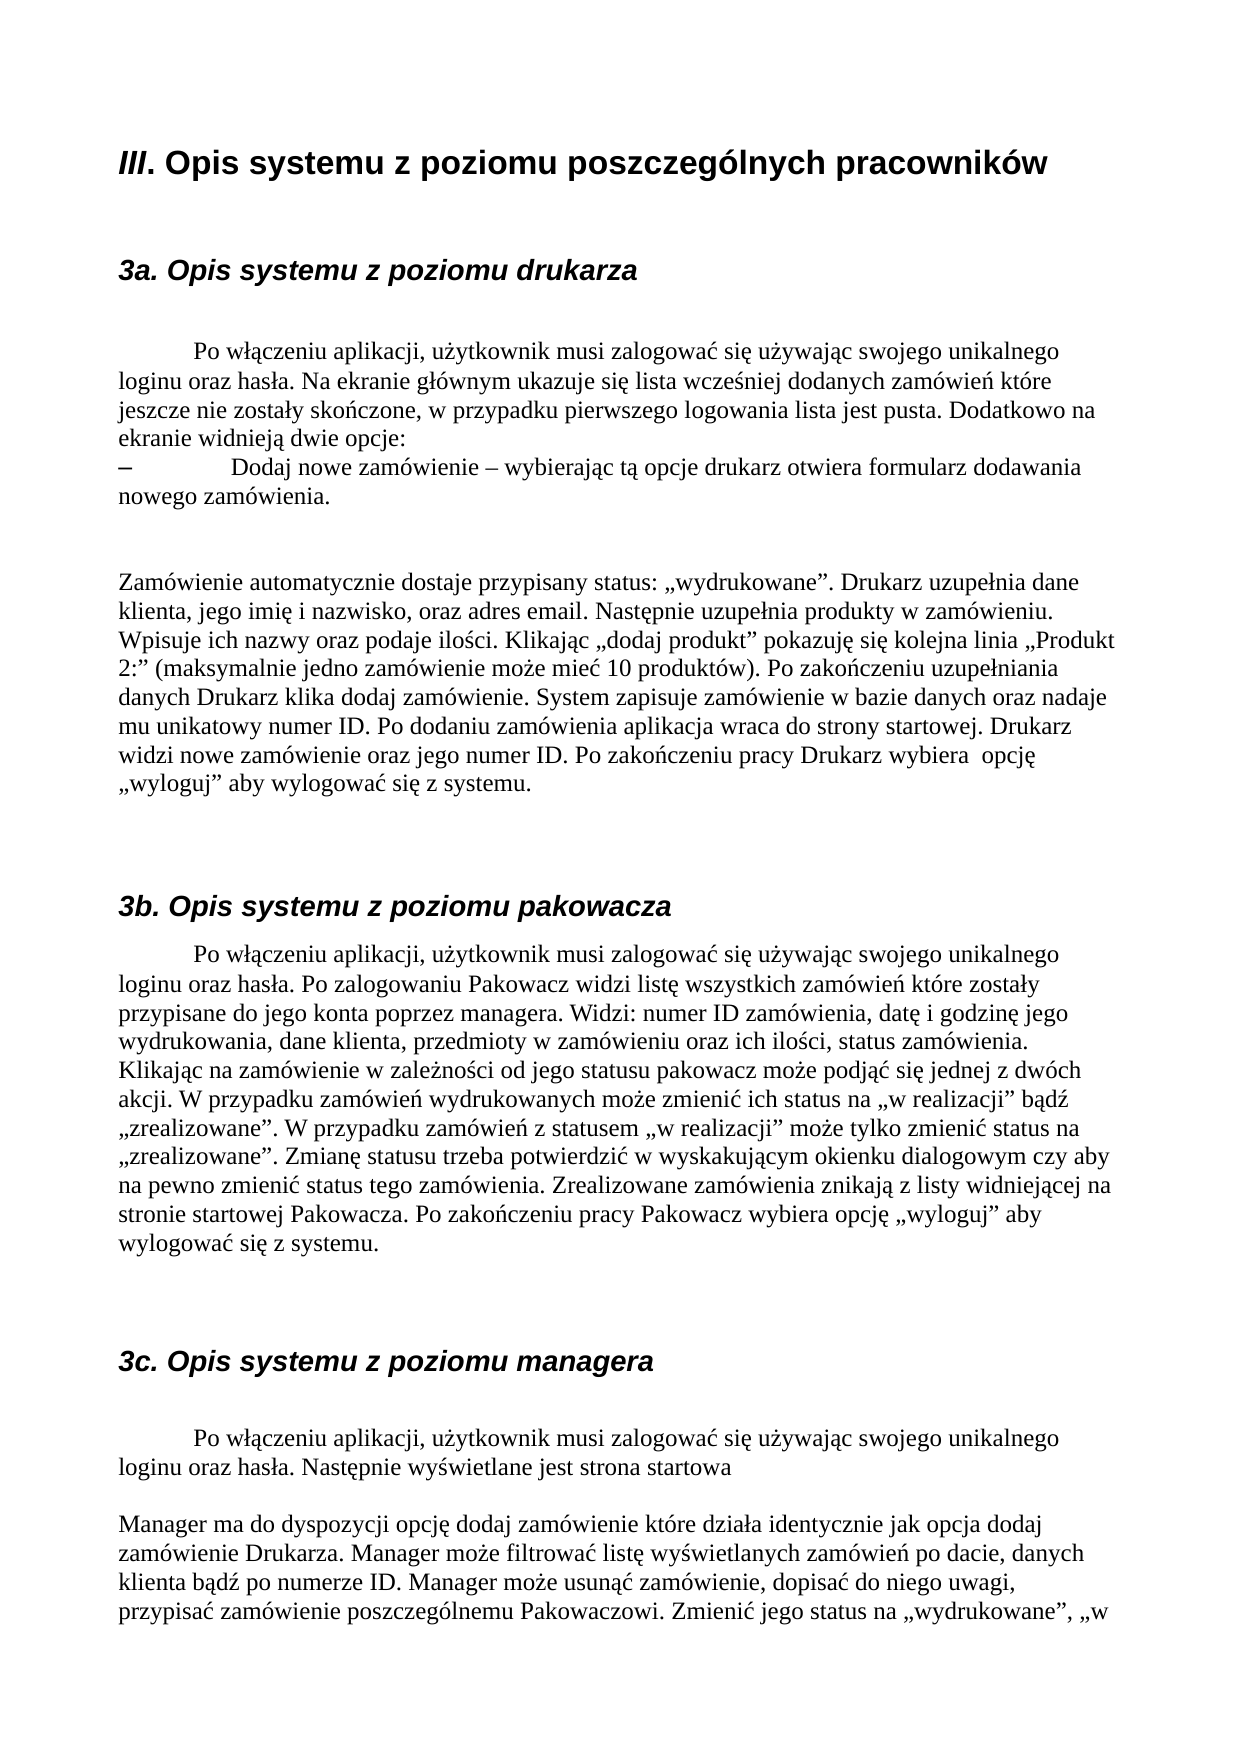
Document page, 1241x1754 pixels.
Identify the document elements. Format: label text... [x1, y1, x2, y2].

text Po włączeniu aplikacji, użytkownik musi zalogować się używając swojego unikalnego loginu oraz hasła. Następnie wyświetlane jest strona startowa [118, 1423, 1116, 1481]
subtitle 3c. Opis systemu z poziomu managera [118, 1344, 1122, 1377]
text Zamówienie automatycznie dostaje przypisany status: „wydrukowane”. Drukarz uzupełnia dane klienta, jego imię i nazwisko, oraz adres email. Następnie uzupełnia produkty w zamówieniu. Wpisuje ich nazwy oraz podaje ilości. Klikając „dodaj produkt” pokazuję się kolejna linia „Produkt 2:” (maksymalnie jedno zamówienie może mieć 10 produktów). Po zakończeniu uzupełniania danych Drukarz klika dodaj zamówienie. System zapisuje zamówienie w bazie danych oraz nadaje mu unikatowy numer ID. Po dodaniu zamówienia aplikacja wraca do strony startowej. Drukarz widzi nowe zamówienie oraz jego numer ID. Po zakończeniu pracy Drukarz wybiera opcję „wyloguj” aby wylogować się z systemu. [118, 567, 1116, 797]
text Manager ma do dyspozycji opcję dodaj zamówienie które działa identycznie jak opcja dodaj zamówienie Drukarza. Manager może filtrować listę wyświetlanych zamówień po dacie, danych klienta bądź po numerze ID. Manager może usunąć zamówienie, dopisać do niego uwagi, przypisać zamówienie poszczególnemu Pakowaczowi. Zmienić jego status na „wydrukowane”, „w [118, 1509, 1116, 1624]
subtitle 3a. Opis systemu z poziomu drukarza [118, 253, 1122, 286]
text Po włączeniu aplikacji, użytkownik musi zalogować się używając swojego unikalnego loginu oraz hasła. Po zalogowaniu Pakowacz widzi listę wszystkich zamówień które zostały przypisane do jego konta poprzez managera. Widzi: numer ID zamówienia, datę i godzinę jego wydrukowania, dane klienta, przedmioty w zamówieniu oraz ich ilości, status zamówienia. Klikając na zamówienie w zależności od jego statusu pakowacz może podjąć się jednej z dwóch akcji. W przypadku zamówień wydrukowanych może zmienić ich status na „w realizacji” bądź „zrealizowane”. W przypadku zamówień z statusem „w realizacji” może tylko zmienić status na „zrealizowane”. Zmianę statusu trzeba potwierdzić w wyskakującym okienku dialogowym czy aby na pewno zmienić status tego zamówienia. Zrealizowane zamówienia znikają z listy widniejącej na stronie startowej Pakowacza. Po zakończeniu pracy Pakowacz wybiera opcję „wyloguj” aby wylogować się z systemu. [118, 935, 1116, 1256]
subtitle III. Opis systemu z poziomu poszczególnych pracowników [118, 143, 1122, 182]
text Po włączeniu aplikacji, użytkownik musi zalogować się używając swojego unikalnego loginu oraz hasła. Na ekranie głównym ukazuje się lista wcześniej dodanych zamówień które jeszcze nie zostały skończone, w przypadku pierwszego logowania lista jest pusta. Dodatkowo na ekranie widnieją dwie opcje: [118, 332, 1116, 452]
subtitle 3b. Opis systemu z poziomu pakowacza [118, 889, 1122, 923]
list Dodaj nowe zamówienie – wybierając tą opcje drukarz otwiera formularz dodawania nowego zamówienia. [118, 452, 1116, 510]
